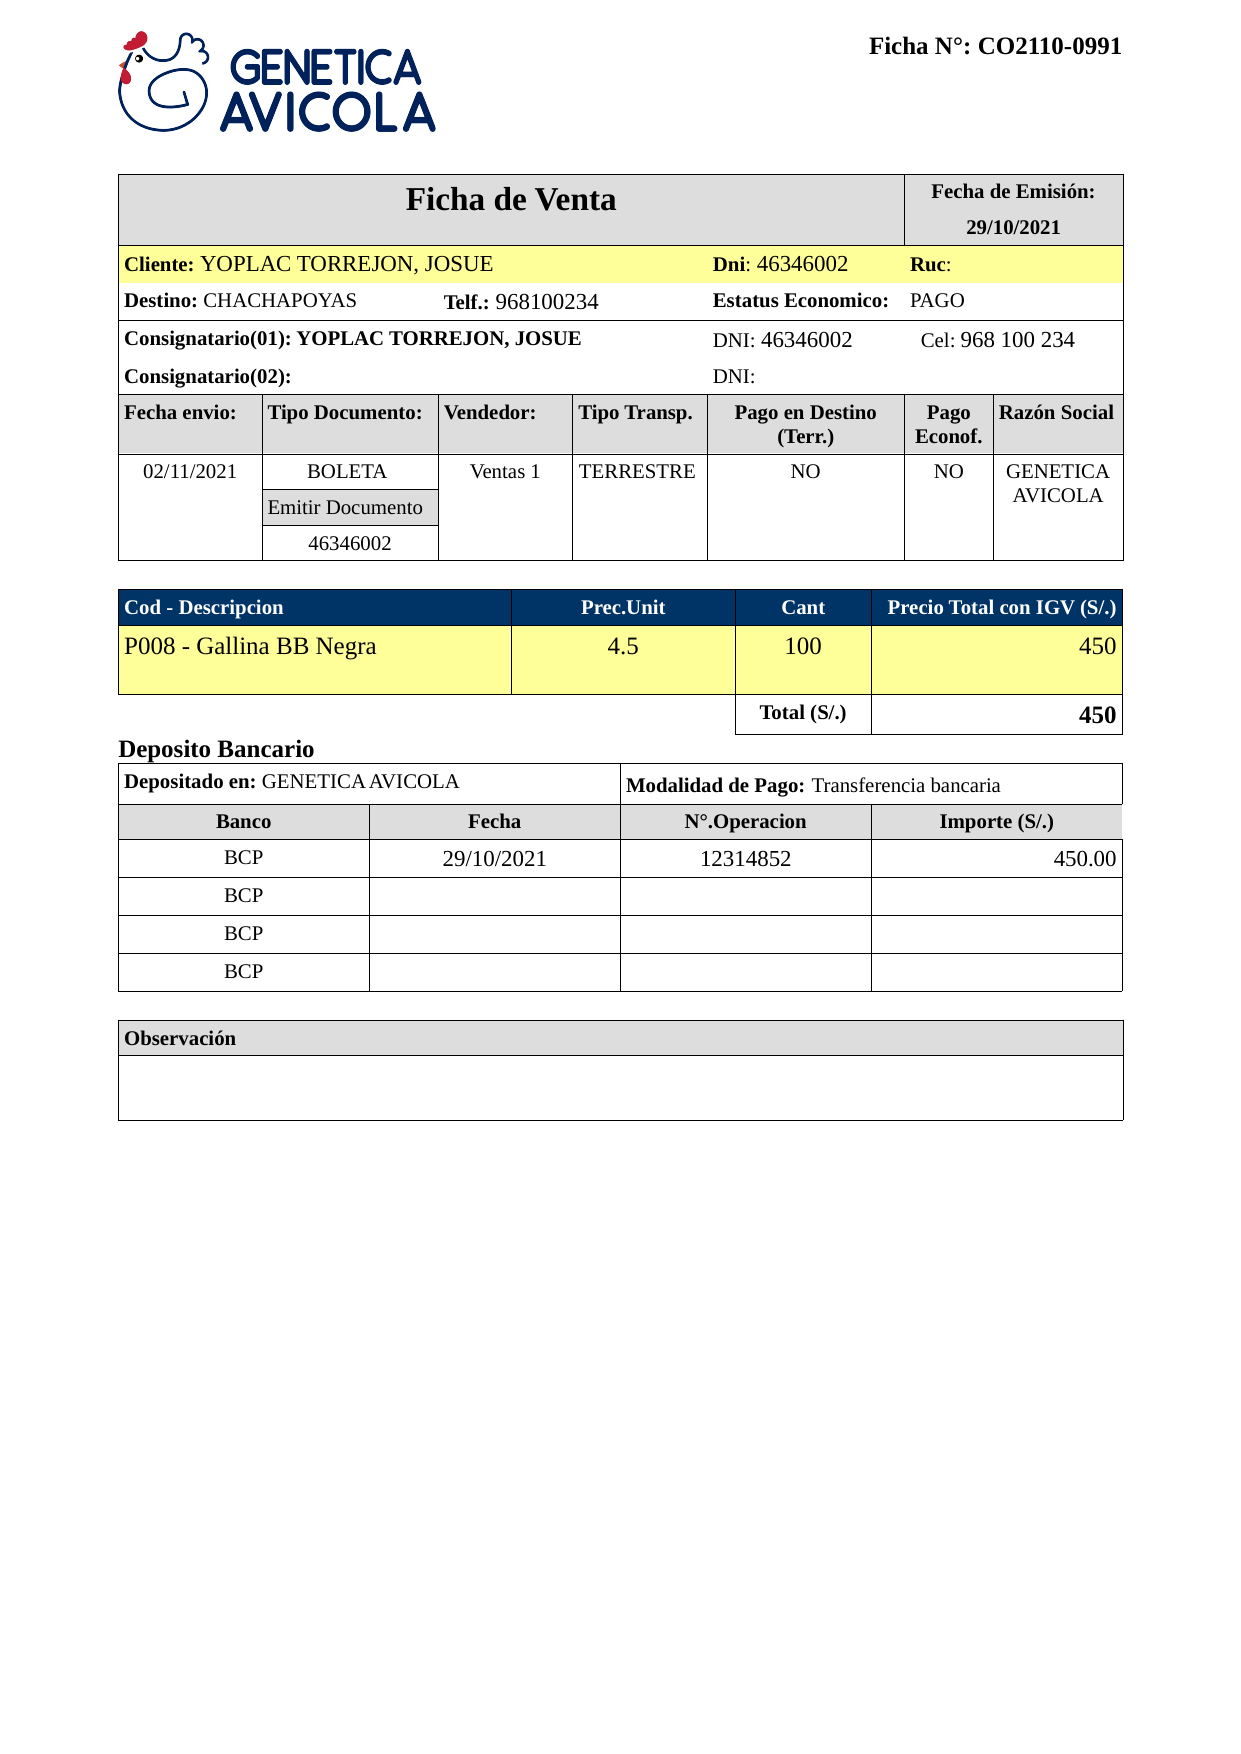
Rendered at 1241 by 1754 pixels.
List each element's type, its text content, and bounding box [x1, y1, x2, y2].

table_cell 29/10/2021 [905, 209, 1123, 245]
table_cell BCP [119, 954, 369, 991]
table_cell [872, 878, 1122, 915]
table_cell 02/11/2021 [119, 455, 262, 560]
table_header Modalidad de Pago: Transferencia bancaria [621, 764, 1122, 803]
table_cell Telf.: 968100234 [438, 283, 707, 320]
table_cell BCP [119, 840, 369, 877]
table_cell Vendedor: [439, 395, 572, 453]
table_cell 12314852 [621, 840, 871, 877]
table_cell Pago en Destino (Terr.) [708, 395, 904, 453]
table_header Fecha de Emisión: [905, 175, 1123, 209]
table_cell 46346002 [263, 526, 438, 560]
table_cell NO [905, 455, 993, 560]
table_cell Importe (S/.) [872, 805, 1122, 839]
table_cell 29/10/2021 [370, 840, 620, 877]
table_cell Destino: CHACHAPOYAS [119, 283, 438, 320]
table_header Ficha de Venta [119, 175, 904, 245]
table_header Prec.Unit [512, 590, 735, 625]
table_cell Fecha envio: [119, 395, 262, 453]
table_cell Cliente: YOPLAC TORREJON, JOSUE [119, 246, 707, 283]
table_header Cod - Descripcion [119, 590, 511, 625]
table_cell Pago Econof. [905, 395, 993, 453]
table_cell 4.5 [512, 626, 735, 694]
table_cell Emitir Documento [263, 490, 438, 525]
table_cell [119, 1056, 1123, 1119]
table_cell TERRESTRE [573, 455, 707, 560]
table_cell Cel: 968 100 234 [915, 321, 1123, 358]
table_cell [621, 916, 871, 953]
table_cell Tipo Documento: [263, 395, 438, 453]
table_cell BCP [119, 878, 369, 915]
table_cell 450 [872, 626, 1122, 694]
table_header Depositado en: GENETICA AVICOLA [119, 764, 620, 803]
table_cell BOLETA [263, 455, 438, 489]
table_cell [621, 954, 871, 991]
table_cell [621, 878, 871, 915]
table_cell Fecha [370, 805, 620, 839]
table_cell P008 - Gallina BB Negra [119, 626, 511, 694]
table_cell Razón Social [994, 395, 1123, 453]
table_cell NO [708, 455, 904, 560]
table_cell Ruc: [904, 246, 1123, 283]
table_cell 450.00 [872, 840, 1122, 877]
table_cell N°.Operacion [621, 805, 871, 839]
table_cell DNI: [707, 358, 1123, 394]
table_header Cant [736, 590, 871, 625]
table_cell Consignatario(02): [119, 358, 707, 394]
table_cell PAGO [904, 283, 1123, 320]
table_cell [872, 916, 1122, 953]
table_cell [872, 954, 1122, 991]
table_cell [370, 954, 620, 991]
table_cell Dni: 46346002 [707, 246, 904, 283]
table_cell Total (S/.) [736, 695, 871, 734]
table_cell BCP [119, 916, 369, 953]
table_cell [511, 695, 735, 734]
table_cell DNI: 46346002 [707, 321, 915, 358]
table_cell [370, 916, 620, 953]
text Deposito Bancario [118, 734, 1122, 763]
table_cell Banco [119, 805, 369, 839]
table_cell [370, 878, 620, 915]
table_cell 100 [736, 626, 871, 694]
table_cell GENETICA AVICOLA [994, 455, 1123, 560]
table_cell Estatus Economico: [707, 283, 904, 320]
table_cell Tipo Transp. [573, 395, 707, 453]
table_cell Consignatario(01): YOPLAC TORREJON, JOSUE [119, 321, 707, 358]
table_cell 450 [872, 695, 1122, 734]
table_cell [118, 695, 511, 734]
table_header Observación [119, 1021, 1123, 1055]
table_header Precio Total con IGV (S/.) [872, 590, 1122, 625]
picture [118, 31, 436, 132]
table_cell Ventas 1 [439, 455, 572, 560]
